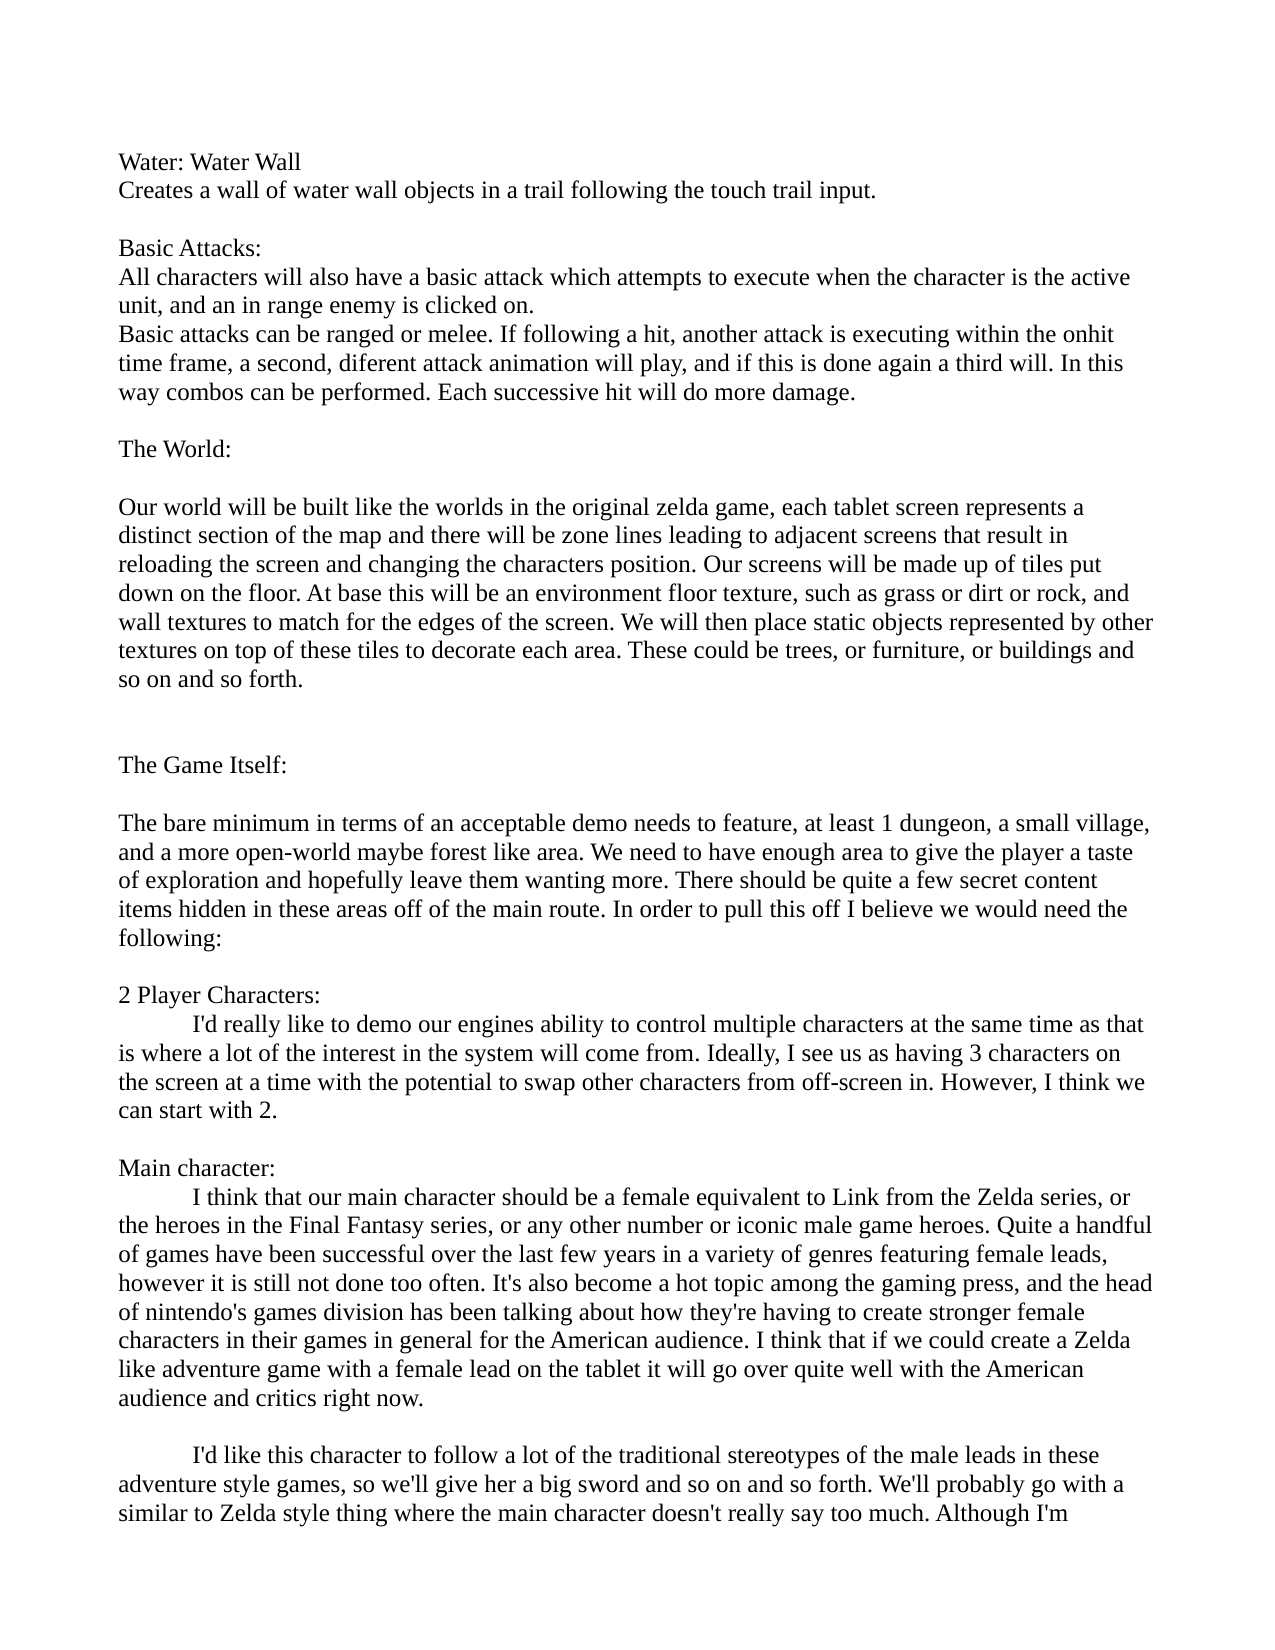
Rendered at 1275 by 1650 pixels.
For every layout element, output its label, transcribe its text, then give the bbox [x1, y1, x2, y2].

text Our world will be built like the worlds in the original zelda game, each tablet screen represents a distinct section of the map and there will be zone lines leading to adjacent screens that result in reloading the screen and changing the characters position. Our screens will be made up of tiles put down on the floor. At base this will be an environment floor texture, such as grass or dirt or rock, and wall textures to match for the edges of the screen. We will then place static objects represented by other textures on top of these tiles to decorate each area. These could be trees, or furniture, or buildings and so on and so forth. [118, 492, 1157, 693]
text Basic attacks can be ranged or melee. If following a hit, another attack is executing within the onhit time frame, a second, diferent attack animation will play, and if this is done again a third will. In this way combos can be performed. Each successive hit will do more damage. [118, 319, 1157, 406]
text The World: [118, 434, 1157, 463]
text 2 Player Characters: [118, 981, 1157, 1009]
text The bare minimum in terms of an acceptable demo needs to feature, at least 1 dungeon, a small village, and a more open-world maybe forest like area. We need to have enough area to give the player a taste of exploration and hopefully leave them wanting more. There should be quite a few secret content items hidden in these areas off of the main route. In order to pull this off I believe we would need the following: [118, 808, 1157, 952]
text Water: Water Wall [118, 147, 1157, 176]
text The Game Itself: [118, 751, 1157, 779]
text I'd like this character to follow a lot of the traditional stereotypes of the male leads in these adventure style games, so we'll give her a big sword and so on and so forth. We'll probably go with a similar to Zelda style thing where the main character doesn't really say too much. Although I'm [118, 1441, 1157, 1527]
text Creates a wall of water wall objects in a trail following the touch trail input. [118, 176, 1157, 204]
text I think that our main character should be a female equivalent to Link from the Zelda series, or the heroes in the Final Fantasy series, or any other number or iconic male game heroes. Quite a handful of games have been successful over the last few years in a variety of genres featuring female leads, however it is still not done too often. It's also become a hot topic among the gaming press, and the head of nintendo's games division has been talking about how they're having to create stronger female characters in their games in general for the American audience. I think that if we could create a Zelda like adventure game with a female lead on the tablet it will go over quite well with the American audience and critics right now. [118, 1182, 1157, 1412]
text I'd really like to demo our engines ability to control multiple characters at the same time as that is where a lot of the interest in the system will come from. Ideally, I see us as having 3 characters on the screen at a time with the potential to swap other characters from off-screen in. However, I think we can start with 2. [118, 1009, 1157, 1124]
text Basic Attacks: [118, 233, 1157, 262]
text Main character: [118, 1153, 1157, 1182]
text All characters will also have a basic attack which attempts to execute when the character is the active unit, and an in range enemy is clicked on. [118, 262, 1157, 319]
